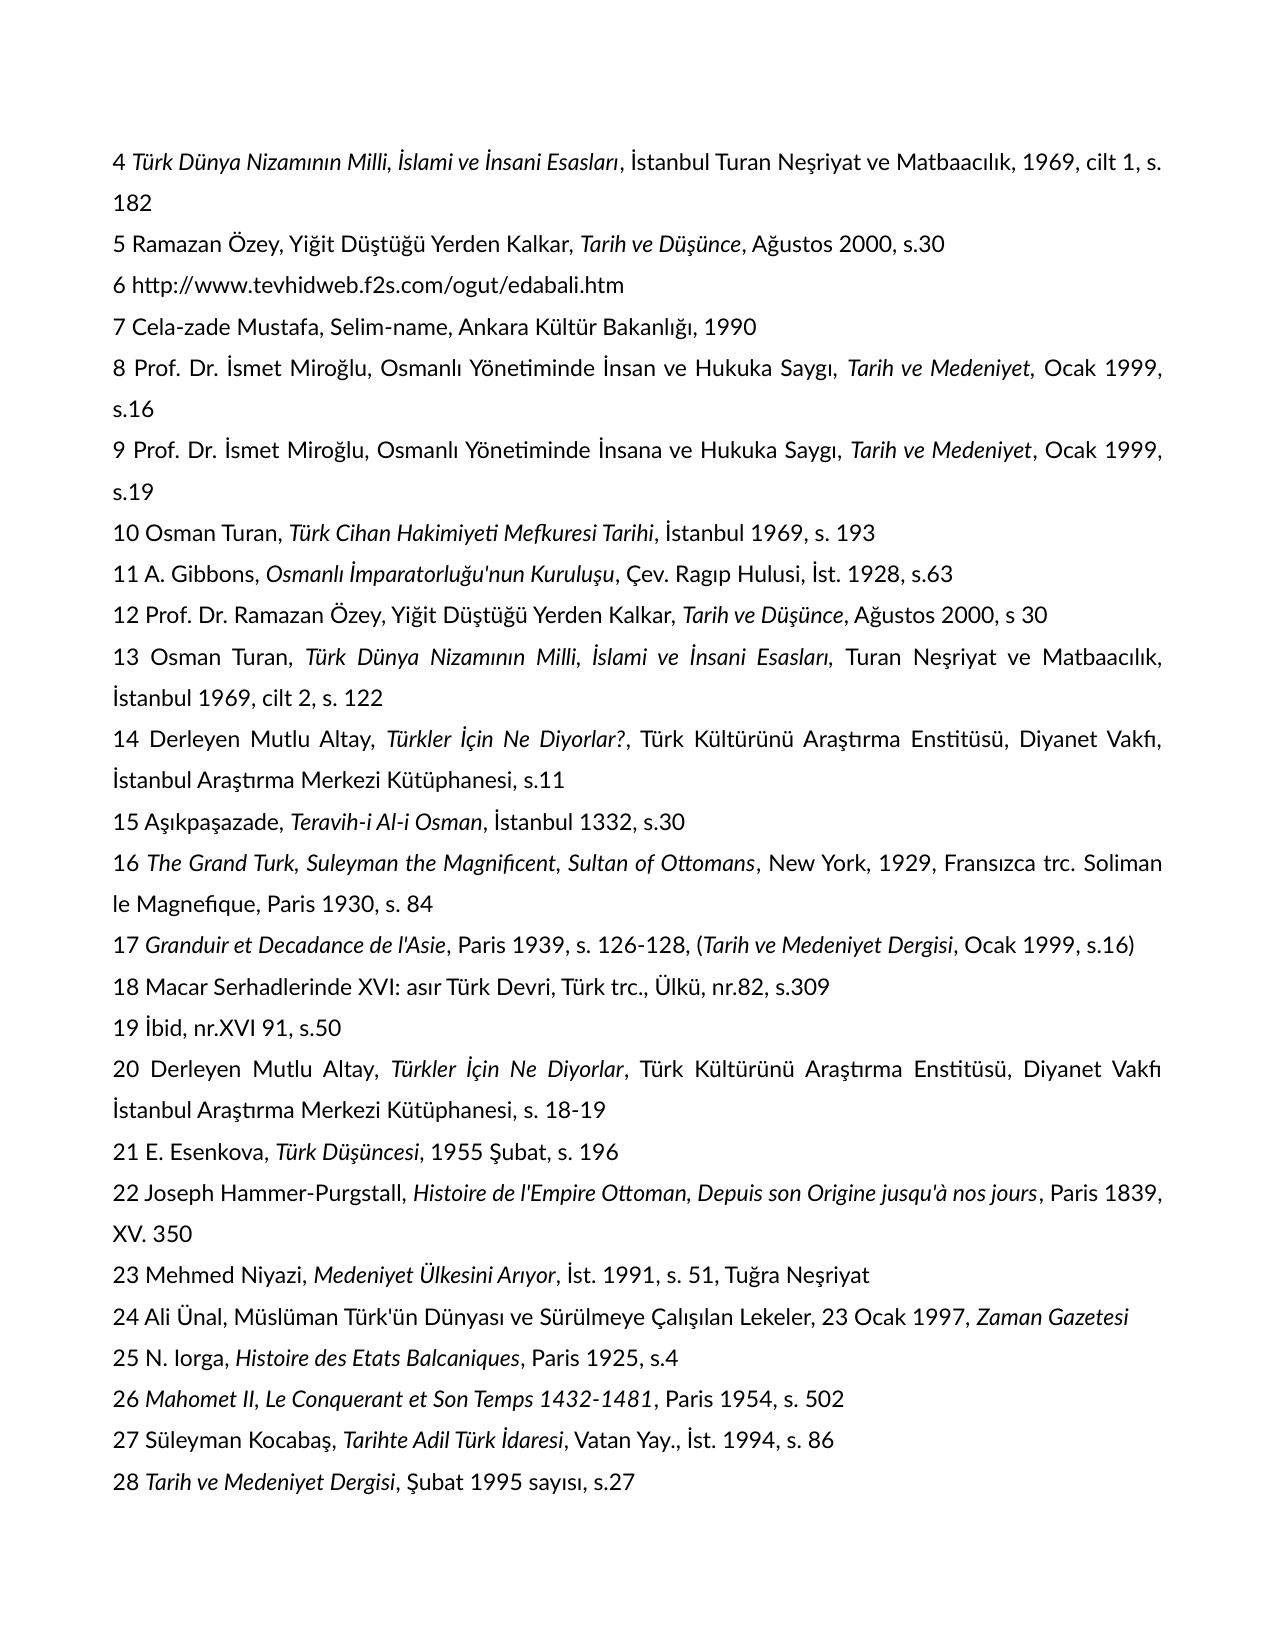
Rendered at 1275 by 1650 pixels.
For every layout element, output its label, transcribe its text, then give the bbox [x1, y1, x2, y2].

text 24 Ali Ünal, Müslüman Türk'ün Dünyası ve Sürülmeye Çalışılan Lekeler, 23 Ocak 1997, Zaman Gazetesi [112, 1303, 1162, 1330]
text 7 Cela-zade Mustafa, Selim-name, Ankara Kültür Bakanlığı, 1990 [112, 313, 1162, 340]
text 13 Osman Turan, Türk Dünya Nizamının Milli, İslami ve İnsani Esasları, Turan Neşriyat ve Matbaacılık, İstanbul 1969, cilt 2, s. 122 [112, 643, 1162, 711]
text 10 Osman Turan, Türk Cihan Hakimiyeti Mefkuresi Tarihi, İstanbul 1969, s. 193 [112, 519, 1162, 546]
text 4 Türk Dünya Nizamının Milli, İslami ve İnsani Esasları, İstanbul Turan Neşriyat ve Matbaacılık, 1969, cilt 1, s. 182 [112, 148, 1162, 216]
text 19 İbid, nr.XVI 91, s.50 [112, 1014, 1162, 1041]
text 9 Prof. Dr. İsmet Miroğlu, Osmanlı Yönetiminde İnsana ve Hukuka Saygı, Tarih ve Medeniyet, Ocak 1999, s.19 [112, 436, 1162, 505]
text 12 Prof. Dr. Ramazan Özey, Yiğit Düştüğü Yerden Kalkar, Tarih ve Düşünce, Ağustos 2000, s 30 [112, 601, 1162, 629]
text 15 Aşıkpaşazade, Teravih-i Al-i Osman, İstanbul 1332, s.30 [112, 808, 1162, 835]
text 28 Tarih ve Medeniyet Dergisi, Şubat 1995 sayısı, s.27 [112, 1468, 1162, 1495]
text 14 Derleyen Mutlu Altay, Türkler İçin Ne Diyorlar?, Türk Kültürünü Araştırma Enstitüsü, Diyanet Vakfı, İstanbul Araştırma Merkezi Kütüphanesi, s.11 [112, 725, 1162, 794]
text 27 Süleyman Kocabaş, Tarihte Adil Türk İdaresi, Vatan Yay., İst. 1994, s. 86 [112, 1426, 1162, 1454]
text 20 Derleyen Mutlu Altay, Türkler İçin Ne Diyorlar, Türk Kültürünü Araştırma Enstitüsü, Diyanet Vakfı İstanbul Araştırma Merkezi Kütüphanesi, s. 18-19 [112, 1055, 1162, 1124]
text 26 Mahomet II, Le Conquerant et Son Temps 1432-1481, Paris 1954, s. 502 [112, 1385, 1162, 1413]
text 22 Joseph Hammer-Purgstall, Histoire de l'Empire Ottoman, Depuis son Origine jusqu'à nos jours, Paris 1839, XV. 350 [112, 1179, 1162, 1248]
text 23 Mehmed Niyazi, Medeniyet Ülkesini Arıyor, İst. 1991, s. 51, Tuğra Neşriyat [112, 1261, 1162, 1289]
text 18 Macar Serhadlerinde XVI: asır Türk Devri, Türk trc., Ülkü, nr.82, s.309 [112, 973, 1162, 1000]
text 21 E. Esenkova, Türk Düşüncesi, 1955 Şubat, s. 196 [112, 1138, 1162, 1165]
text 25 N. Iorga, Histoire des Etats Balcaniques, Paris 1925, s.4 [112, 1344, 1162, 1371]
text 5 Ramazan Özey, Yiğit Düştüğü Yerden Kalkar, Tarih ve Düşünce, Ağustos 2000, s.30 [112, 230, 1162, 258]
text 11 A. Gibbons, Osmanlı İmparatorluğu'nun Kuruluşu, Çev. Ragıp Hulusi, İst. 1928, s.63 [112, 560, 1162, 588]
text 6 http://www.tevhidweb.f2s.com/ogut/edabali.htm [112, 271, 1162, 299]
text 16 The Grand Turk, Suleyman the Magnificent, Sultan of Ottomans, New York, 1929, Fransızca trc. Soliman le Magnefique, Paris 1930, s. 84 [112, 849, 1162, 918]
text 8 Prof. Dr. İsmet Miroğlu, Osmanlı Yönetiminde İnsan ve Hukuka Saygı, Tarih ve Medeniyet, Ocak 1999, s.16 [112, 354, 1162, 423]
text 17 Granduir et Decadance de l'Asie, Paris 1939, s. 126-128, (Tarih ve Medeniyet Dergisi, Ocak 1999, s.16) [112, 931, 1162, 959]
